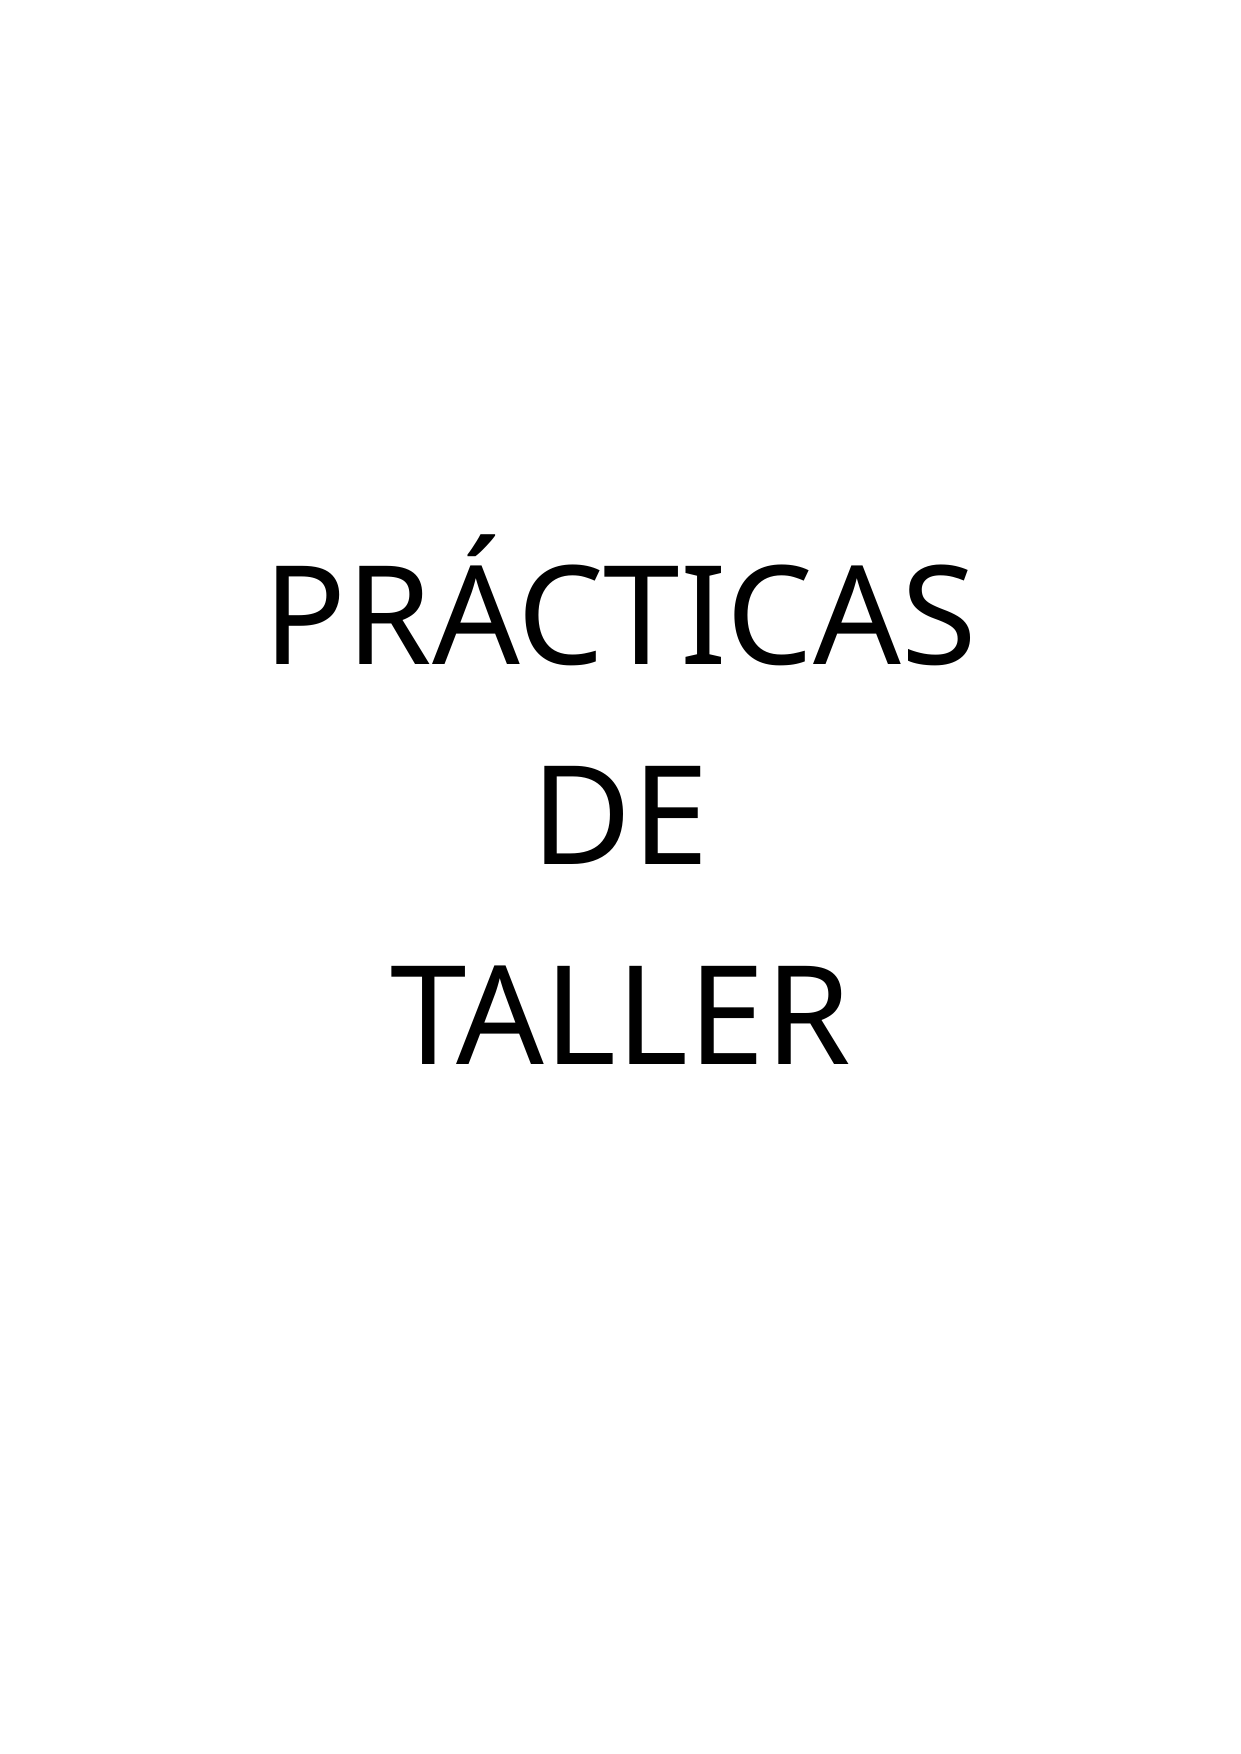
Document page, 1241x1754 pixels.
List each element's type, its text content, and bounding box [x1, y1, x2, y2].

text DE [118, 717, 1122, 905]
text PRÁCTICAS [118, 518, 1122, 705]
text TALLER [118, 917, 1122, 1104]
